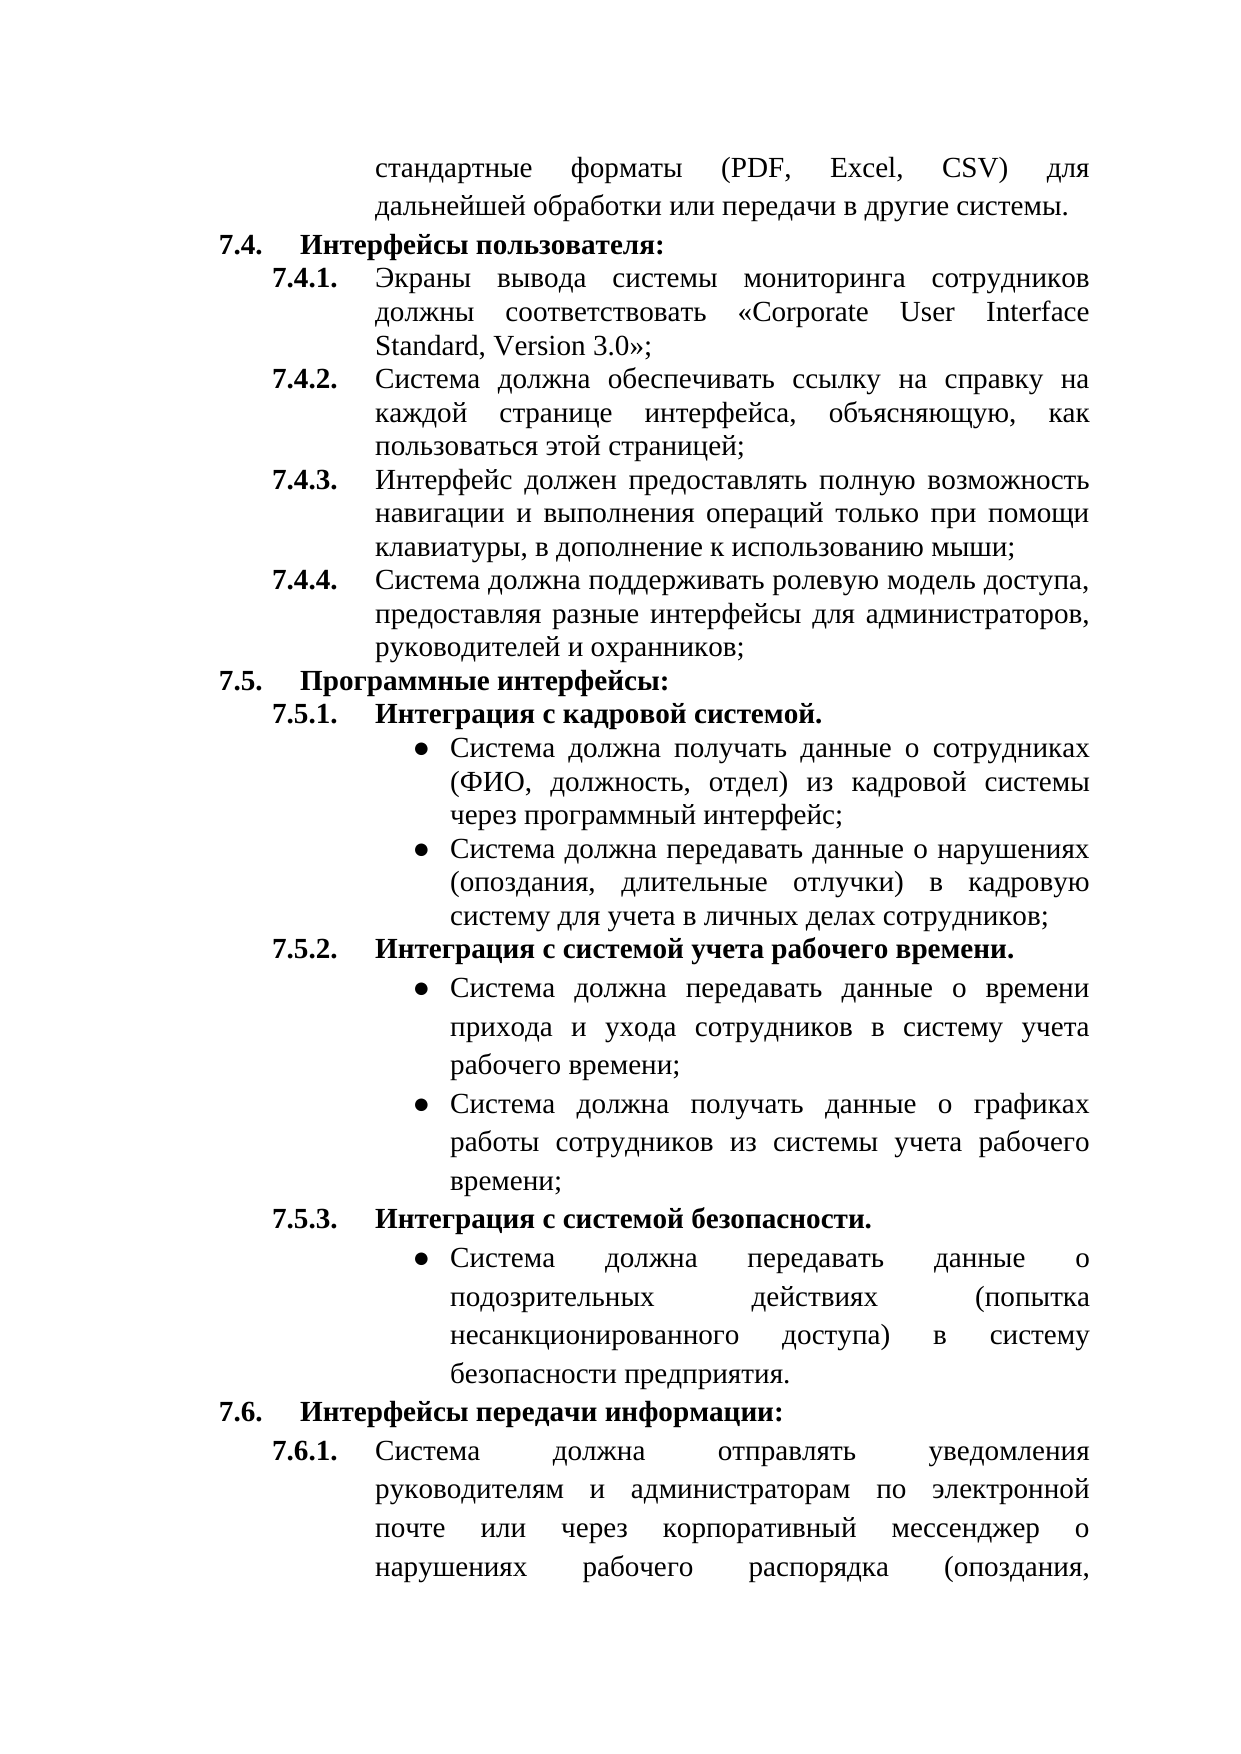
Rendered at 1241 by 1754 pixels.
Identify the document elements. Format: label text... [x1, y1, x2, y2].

list Система должна передавать данные о нарушениях (опоздания, длительные отлучки) в кадровую систему для учета в личных делах сотрудников; [412, 831, 1090, 932]
list Интеграция с системой безопасности. [337, 1202, 1090, 1235]
list Интерфейсы пользователя: [262, 227, 1090, 261]
list Система должна получать данные о сотрудниках (ФИО, должность, отдел) из кадровой системы через программный интерфейс; [412, 730, 1090, 831]
list Система должна передавать данные о подозрительных действиях (попытка несанкционированного доступа) в систему безопасности предприятия. [412, 1240, 1090, 1389]
list Экраны вывода системы мониторинга сотрудников должны соответствовать «Corporate User Interface Standard, Version 3.0»; [337, 261, 1090, 361]
list Система должна отправлять уведомления руководителям и администраторам по электронной почте или через корпоративный мессенджер о нарушениях рабочего распорядка (опоздания, [337, 1433, 1090, 1582]
list Интеграция с кадровой системой. [337, 697, 1090, 730]
list Система должна передавать данные о времени прихода и ухода сотрудников в систему учета рабочего времени; [412, 970, 1090, 1081]
list Интерфейс должен предоставлять полную возможность навигации и выполнения операций только при помощи клавиатуры, в дополнение к использованию мыши; [337, 462, 1090, 562]
list Программные интерфейсы: [262, 663, 1090, 697]
list Система должна поддерживать ролевую модель доступа, предоставляя разные интерфейсы для администраторов, руководителей и охранников; [337, 562, 1090, 663]
list Интеграция с системой учета рабочего времени. [337, 932, 1090, 965]
list стандартные форматы (PDF, Excel, CSV) для дальнейшей обработки или передачи в другие системы. [337, 150, 1090, 222]
list Система должна получать данные о графиках работы сотрудников из системы учета рабочего времени; [412, 1086, 1090, 1197]
list Система должна обеспечивать ссылку на справку на каждой странице интерфейса, объясняющую, как пользоваться этой страницей; [337, 361, 1090, 462]
list Интерфейсы передачи информации: [262, 1394, 1090, 1428]
